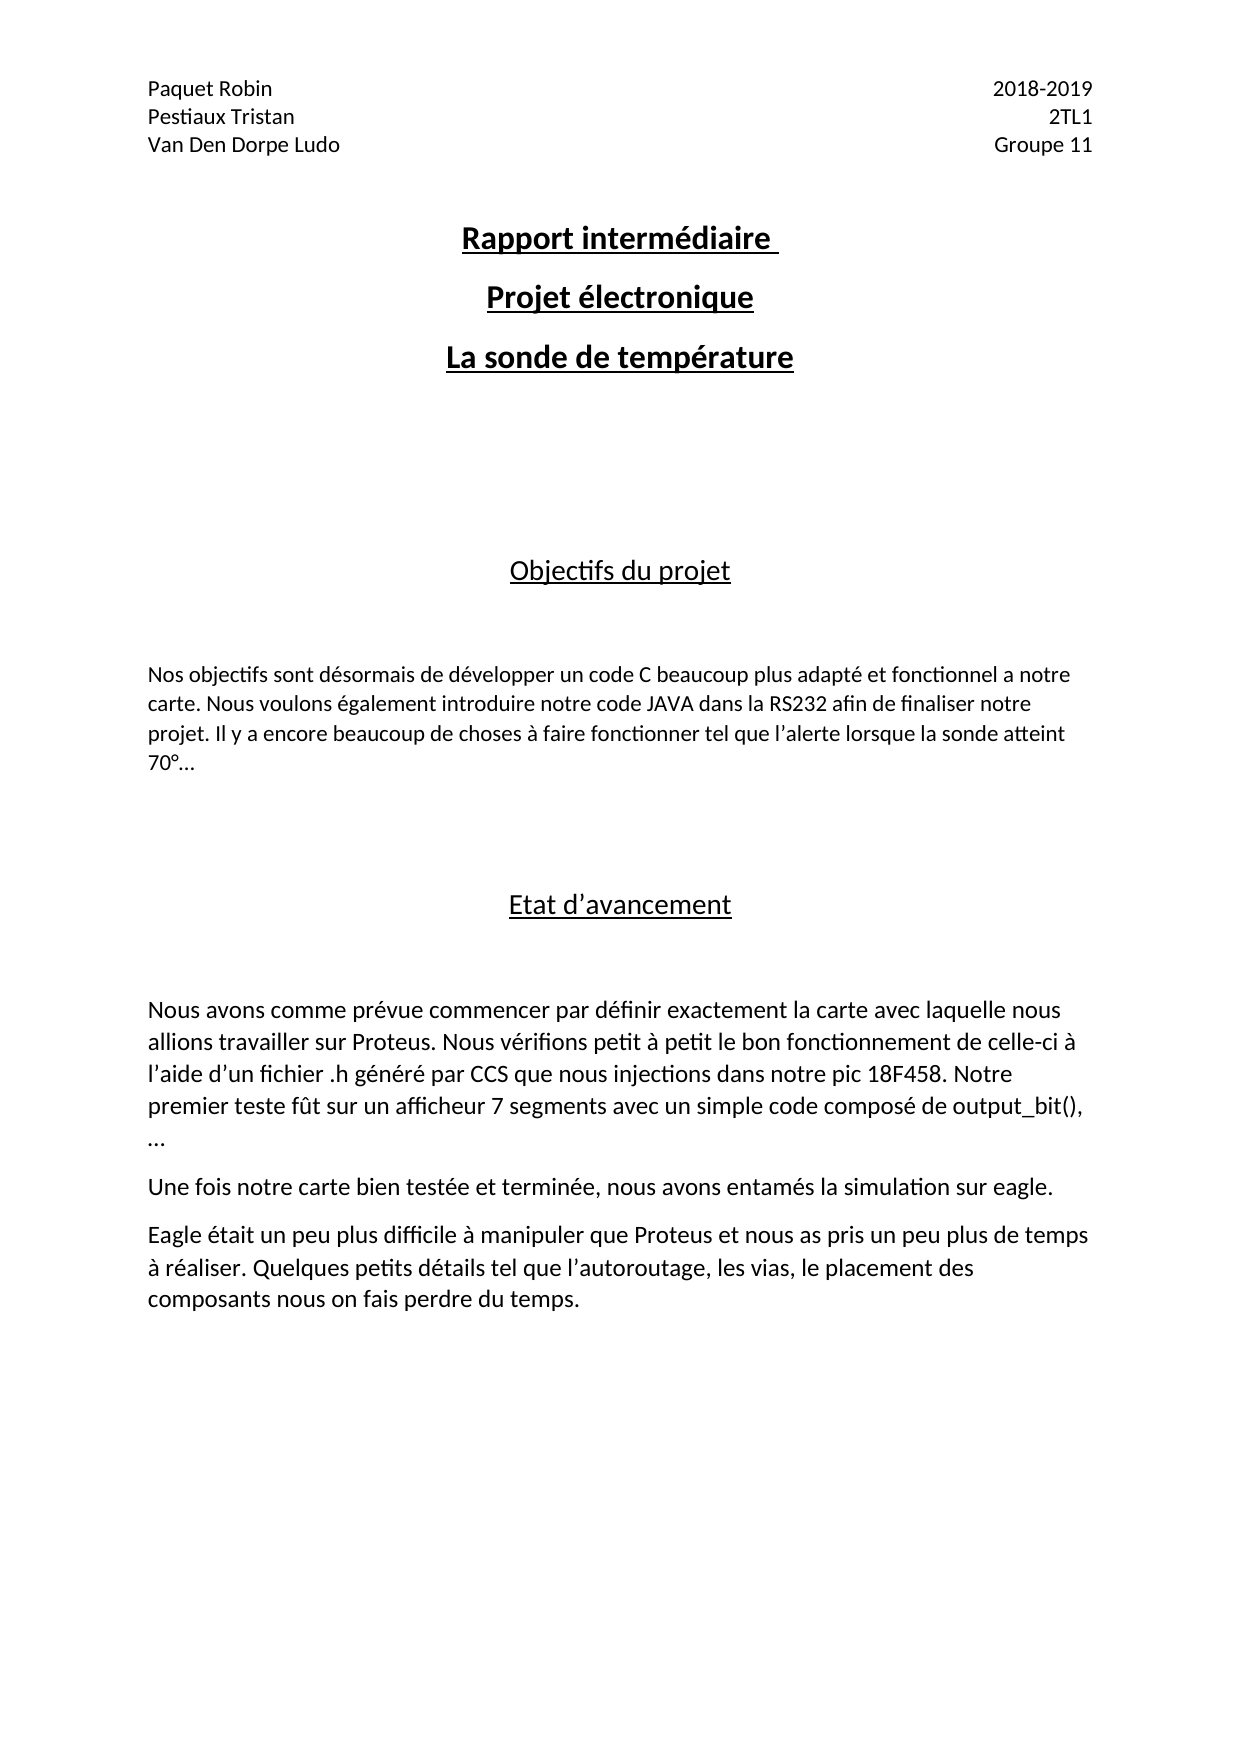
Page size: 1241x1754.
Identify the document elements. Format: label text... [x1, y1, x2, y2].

text Nous avons comme prévue commencer par définir exactement la carte avec laquelle nous allions travailler sur Proteus. Nous vérifions petit à petit le bon fonctionnement de celle-ci à l’aide d’un fichier .h généré par CCS que nous injections dans notre pic 18F458. Notre premier teste fût sur un afficheur 7 segments avec un simple code composé de output_bit(),… [148, 994, 1093, 1153]
text Rapport intermédiaire [148, 217, 1093, 258]
text Nos objectifs sont désormais de développer un code C beaucoup plus adapté et fonctionnel a notre carte. Nous voulons également introduire notre code JAVA dans la RS232 afin de finaliser notre projet. Il y a encore beaucoup de choses à faire fonctionner tel que l’alerte lorsque la sonde atteint 70°… [148, 660, 1093, 776]
text Eagle était un peu plus difficile à manipuler que Proteus et nous as pris un peu plus de temps à réaliser. Quelques petits détails tel que l’autoroutage, les vias, le placement des composants nous on fais perdre du temps. [148, 1220, 1093, 1314]
text Une fois notre carte bien testée et terminée, nous avons entamés la simulation sur eagle. [148, 1171, 1093, 1202]
text Projet électronique [148, 277, 1093, 317]
text Etat d’avancement [148, 886, 1093, 922]
text La sonde de température [148, 336, 1093, 377]
text Objectifs du projet [148, 552, 1093, 588]
